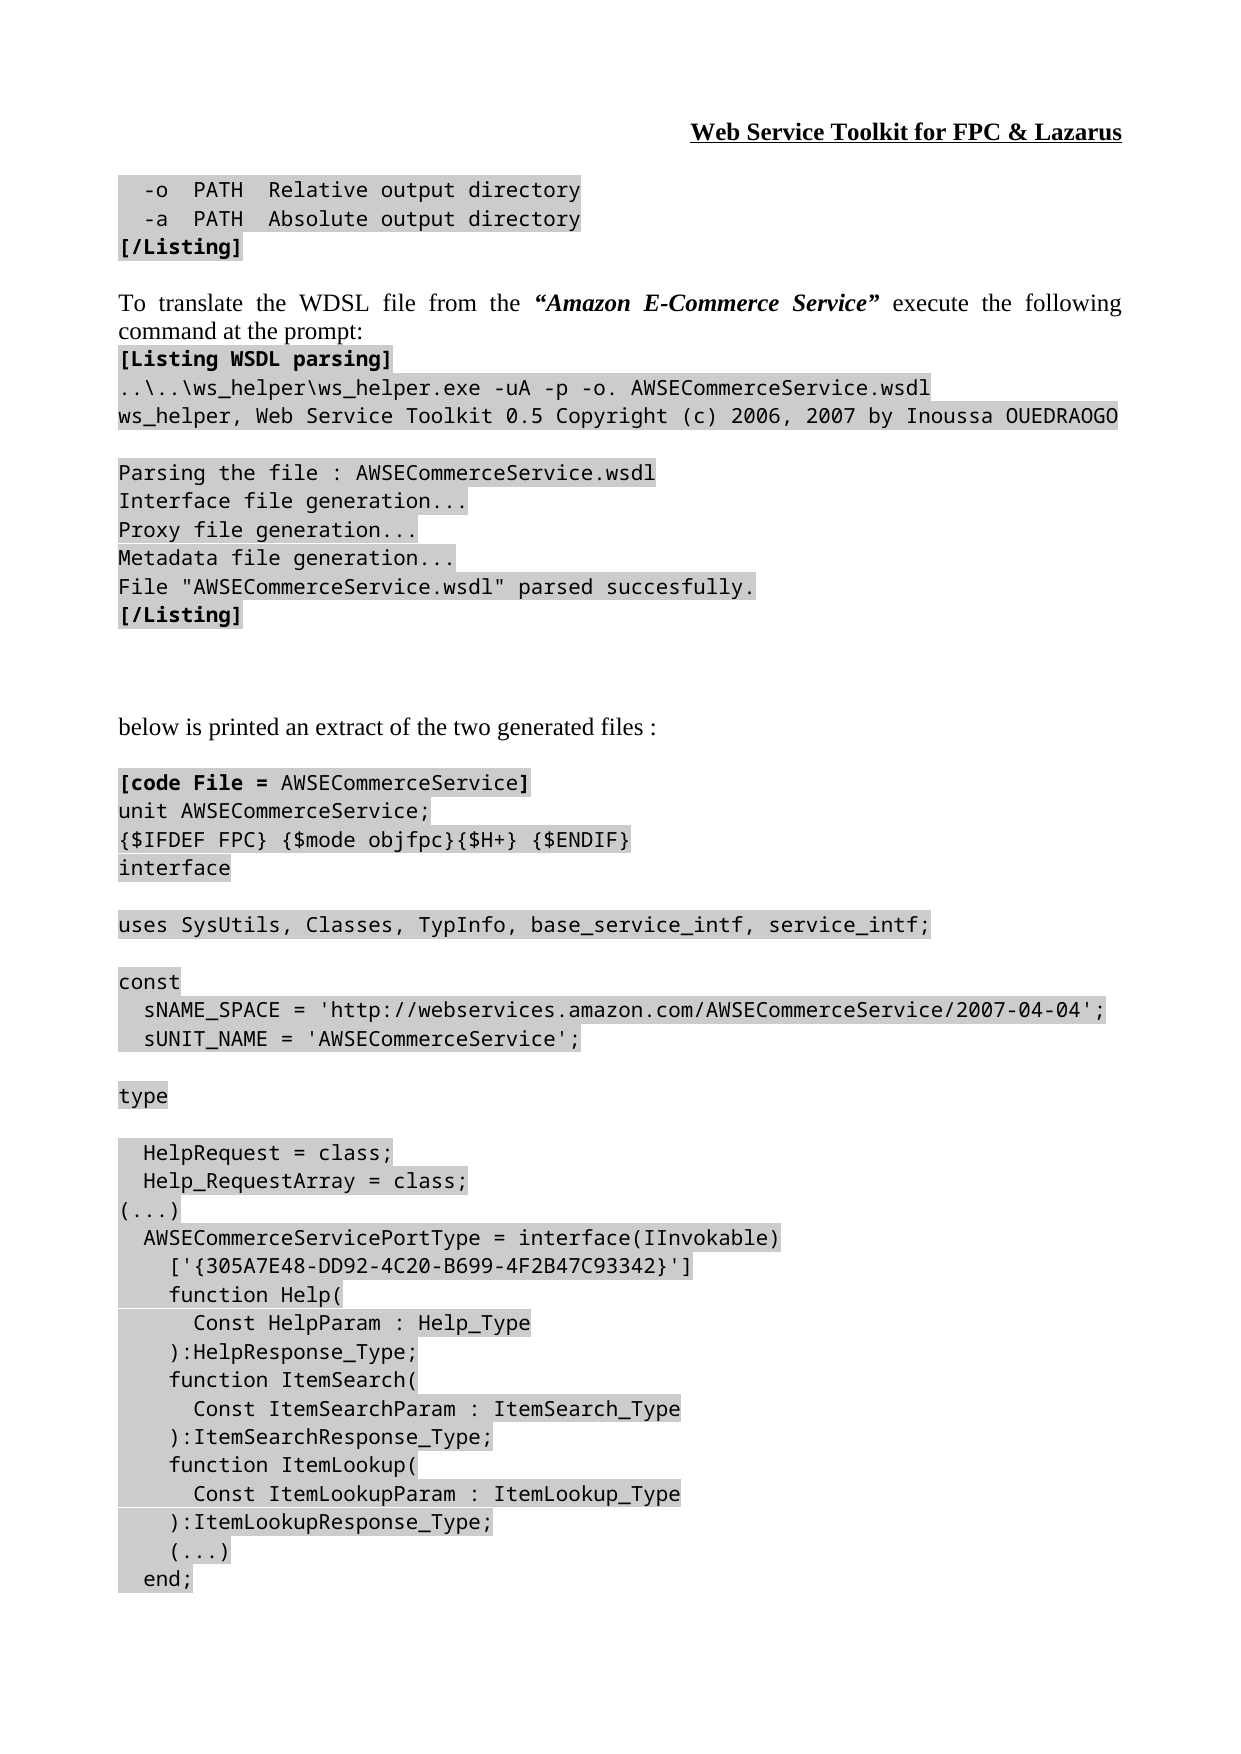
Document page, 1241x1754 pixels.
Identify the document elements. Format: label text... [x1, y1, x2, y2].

text type [118, 1081, 1122, 1109]
text -o PATH Relative output directory [118, 175, 1122, 204]
text ):ItemLookupResponse_Type; [118, 1507, 1122, 1536]
text {$IFDEF FPC} {$mode objfpc}{$H+} {$ENDIF} [118, 825, 1122, 853]
text ..\..\ws_helper\ws_helper.exe -uA -p -o. AWSECommerceService.wsdl [118, 373, 1122, 401]
text const [118, 967, 1122, 996]
text -a PATH Absolute output directory [118, 204, 1122, 232]
text Interface file generation... [118, 487, 1122, 515]
text Const ItemLookupParam : ItemLookup_Type [118, 1479, 1122, 1507]
text [/Listing] [118, 232, 1122, 261]
text ['{305A7E48-DD92-4C20-B699-4F2B47C93342}'] [118, 1252, 1122, 1280]
text [code File = AWSECommerceService] [118, 768, 1122, 797]
text sUNIT_NAME = 'AWSECommerceService'; [118, 1024, 1122, 1052]
text Const HelpParam : Help_Type [118, 1308, 1122, 1337]
text (...) [118, 1536, 1122, 1564]
text function ItemSearch( [118, 1365, 1122, 1394]
text unit AWSECommerceService; [118, 797, 1122, 825]
text Proxy file generation... [118, 515, 1122, 543]
text interface [118, 853, 1122, 882]
text HelpRequest = class; [118, 1138, 1122, 1166]
text [Listing WSDL parsing] [118, 344, 1122, 373]
text ):ItemSearchResponse_Type; [118, 1422, 1122, 1451]
text Metadata file generation... [118, 543, 1122, 572]
text Const ItemSearchParam : ItemSearch_Type [118, 1394, 1122, 1422]
text sNAME_SPACE = 'http://webservices.amazon.com/AWSECommerceService/2007-04-04'; [118, 996, 1122, 1024]
text end; [118, 1564, 1122, 1593]
text AWSECommerceServicePortType = interface(IInvokable) [118, 1223, 1122, 1252]
text File "AWSECommerceService.wsdl" parsed succesfully. [118, 572, 1122, 600]
text [/Listing] [118, 600, 1122, 629]
text Help_RequestArray = class; [118, 1166, 1122, 1195]
text function ItemLookup( [118, 1451, 1122, 1479]
text function Help( [118, 1280, 1122, 1308]
text uses SysUtils, Classes, TypInfo, base_service_intf, service_intf; [118, 910, 1122, 939]
text below is printed an extract of the two generated files : [118, 713, 1122, 740]
text ):HelpResponse_Type; [118, 1337, 1122, 1365]
text ws_helper, Web Service Toolkit 0.5 Copyright (c) 2006, 2007 by Inoussa OUEDRAOGO [118, 401, 1122, 430]
text (...) [118, 1195, 1122, 1223]
text To translate the WDSL file from the “Amazon E-Commerce Service” execute the following command at the prompt: [118, 289, 1122, 344]
text Parsing the file : AWSECommerceService.wsdl [118, 458, 1122, 487]
